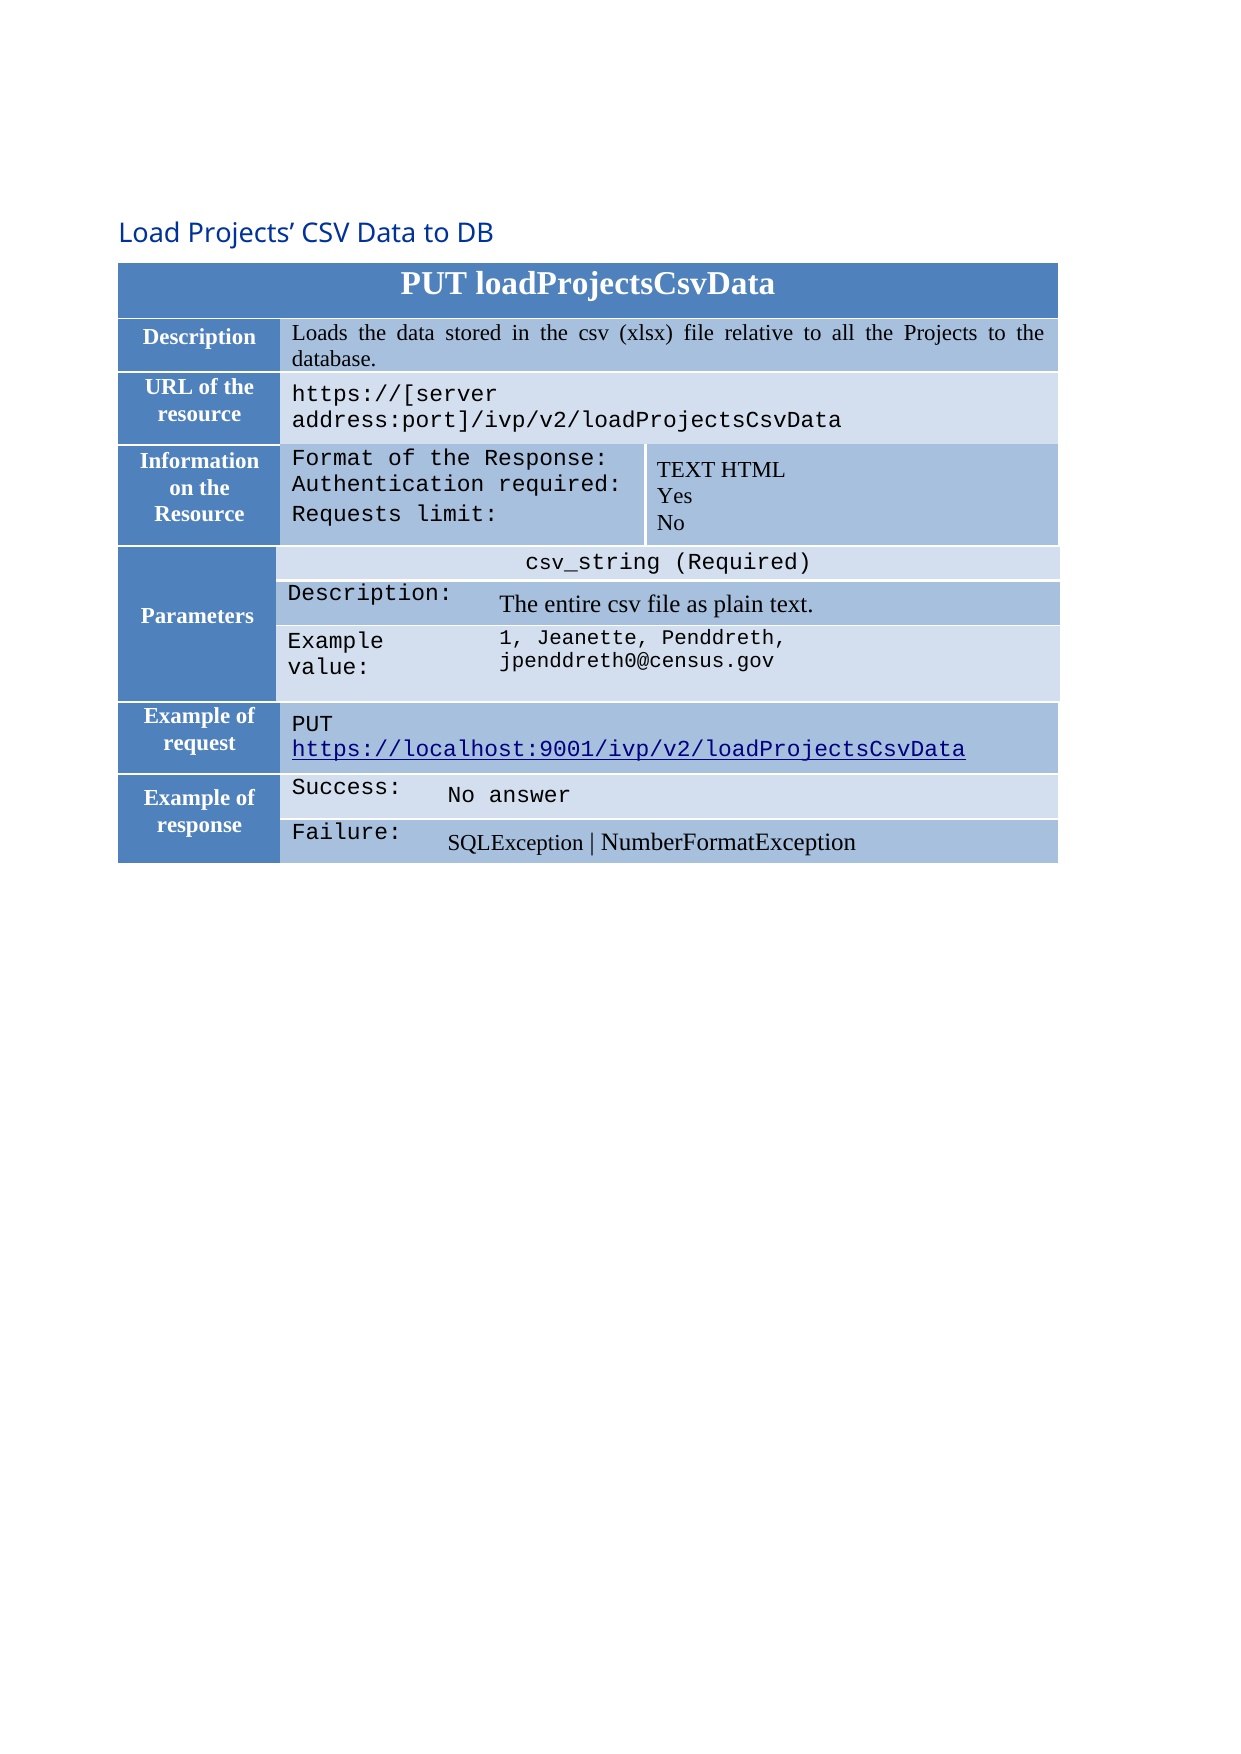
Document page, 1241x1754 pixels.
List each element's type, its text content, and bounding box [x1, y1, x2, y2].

table_cell Loads the data stored in the csv (xlsx) file relative to all the Projects to the database. [280, 319, 1058, 371]
table_cell Example of response [118, 775, 280, 863]
table_cell Parameters [118, 547, 276, 701]
table_cell PUT https://localhost:9001/ivp/v2/loadProjectsCsvData [280, 703, 1058, 773]
table_cell Description [118, 319, 280, 371]
table_cell The entire csv file as plain text. [488, 582, 1060, 625]
table_cell URL of the resource [118, 373, 280, 444]
table_cell Format of the Response: Authentication required: Requests limit: [280, 444, 644, 545]
table_cell csv_string (Required) [276, 547, 1060, 579]
table_cell Description: [276, 582, 488, 625]
table_cell Failure: [280, 820, 436, 863]
table_cell 1, Jeanette, Penddreth, jpenddreth0@census.gov [488, 626, 1060, 701]
table_cell Success: [280, 775, 436, 818]
table_header PUT loadProjectsCsvData [118, 263, 1058, 318]
subtitle Load Projects’ CSV Data to DB [118, 214, 1122, 251]
table_cell Example of request [118, 703, 280, 773]
table_cell Information on the Resource [118, 446, 280, 545]
table_cell https://[server address:port]/ivp/v2/loadProjectsCsvData [280, 373, 1058, 444]
table_cell SQLException | NumberFormatException [436, 820, 1058, 863]
table_cell TEXT HTML Yes No [647, 444, 1058, 545]
table_cell Example value: [276, 626, 488, 701]
table_cell No answer [436, 775, 1058, 818]
